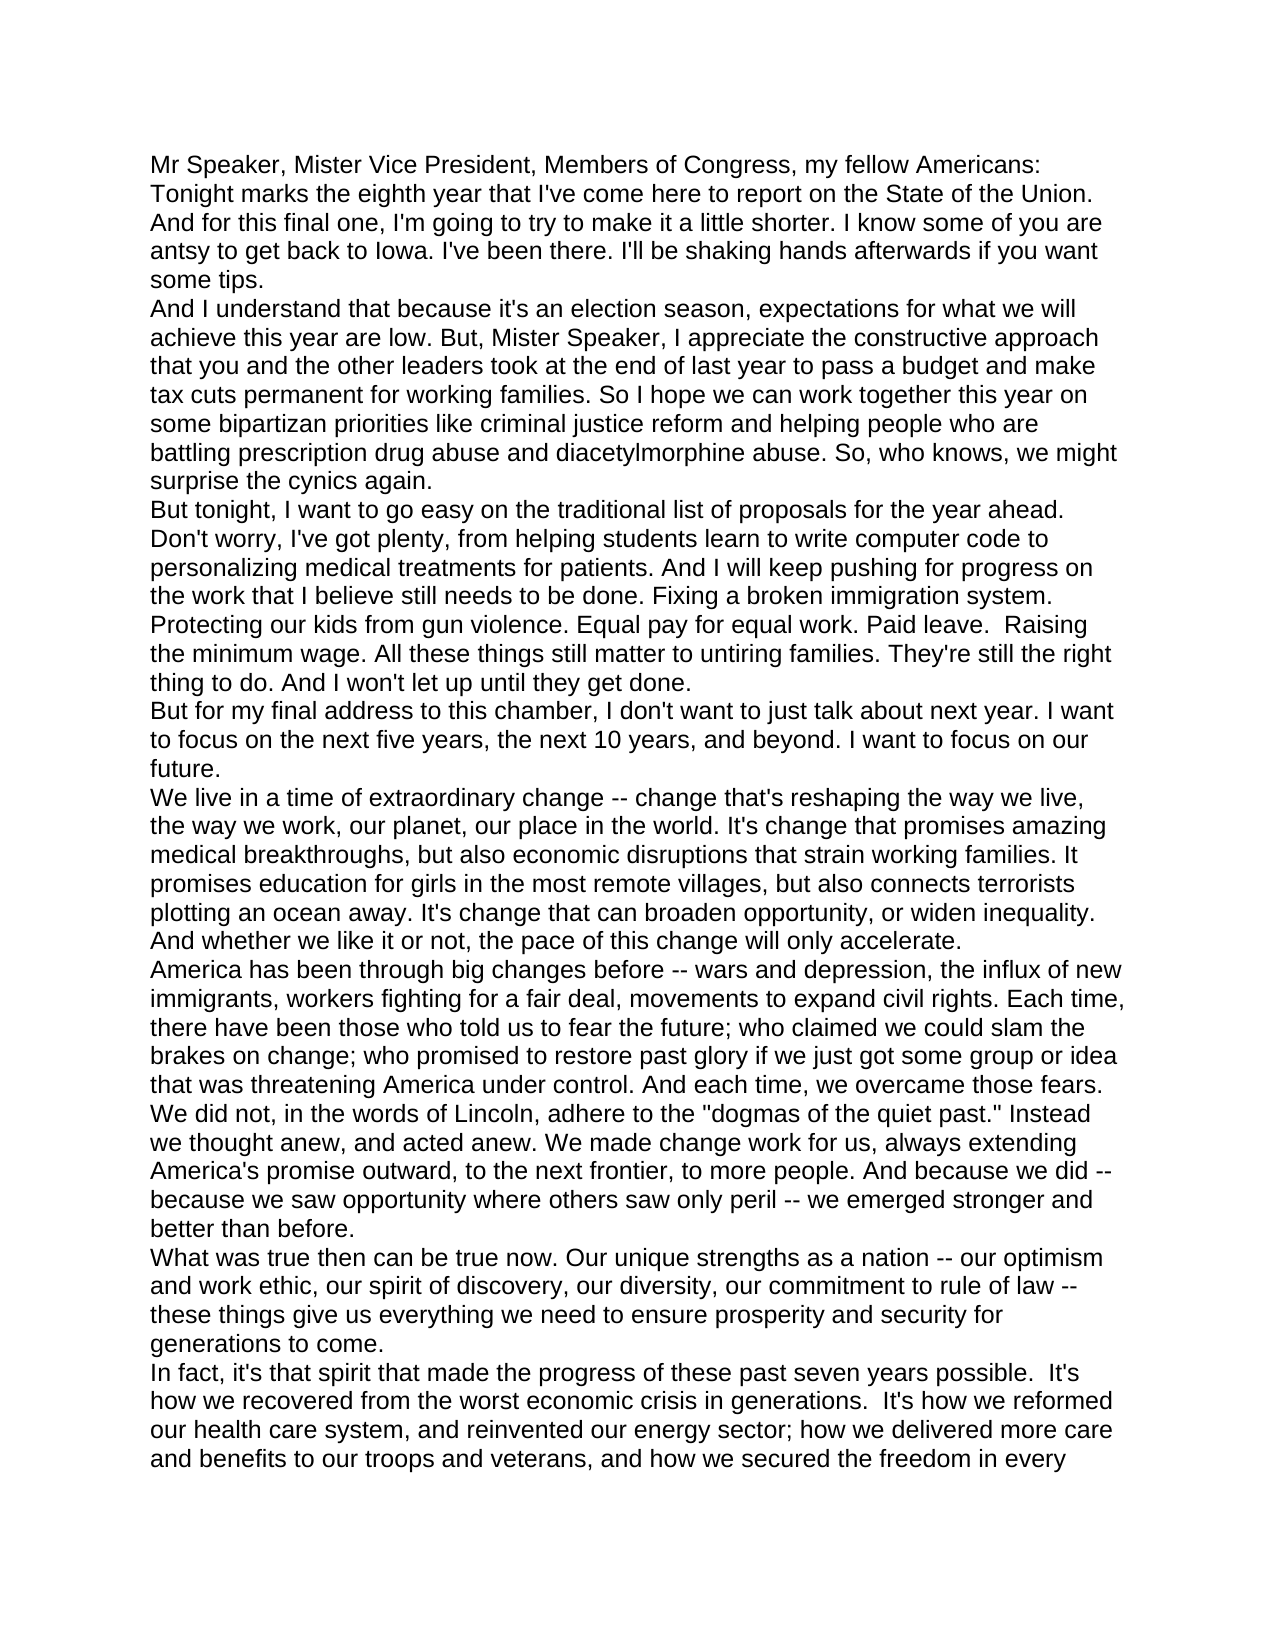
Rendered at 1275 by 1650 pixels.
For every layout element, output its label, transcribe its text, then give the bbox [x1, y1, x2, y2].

text But for my final address to this chamber, I don't want to just talk about next year. I want to focus on the next five years, the next 10 years, and beyond. I want to focus on our future. [150, 696, 1125, 782]
text America has been through big changes before -- wars and depression, the influx of new immigrants, workers fighting for a fair deal, movements to expand civil rights. Each time, there have been those who told us to fear the future; who claimed we could slam the brakes on change; who promised to restore past glory if we just got some group or idea that was threatening America under control. And each time, we overcame those fears. We did not, in the words of Lincoln, adhere to the "dogmas of the quiet past." Instead we thought anew, and acted anew. We made change work for us, always extending America's promise outward, to the next frontier, to more people. And because we did -- because we saw opportunity where others saw only peril -- we emerged stronger and better than before. [150, 955, 1125, 1242]
text What was true then can be true now. Our unique strengths as a nation -- our optimism and work ethic, our spirit of discovery, our diversity, our commitment to rule of law -- these things give us everything we need to ensure prosperity and security for generations to come. [150, 1242, 1125, 1357]
text Mr Speaker, Mister Vice President, Members of Congress, my fellow Americans: [150, 150, 1125, 179]
text But tonight, I want to go easy on the traditional list of proposals for the year ahead. Don't worry, I've got plenty, from helping students learn to write computer code to personalizing medical treatments for patients. And I will keep pushing for progress on the work that I believe still needs to be done. Fixing a broken immigration system. Protecting our kids from gun violence. Equal pay for equal work. Paid leave. Raising the minimum wage. All these things still matter to untiring families. They're still the right thing to do. And I won't let up until they get done. [150, 495, 1125, 696]
text We live in a time of extraordinary change -- change that's reshaping the way we live, the way we work, our planet, our place in the world. It's change that promises amazing medical breakthroughs, but also economic disruptions that strain working families. It promises education for girls in the most remote villages, but also connects terrorists plotting an ocean away. It's change that can broaden opportunity, or widen inequality. And whether we like it or not, the pace of this change will only accelerate. [150, 782, 1125, 955]
text Tonight marks the eighth year that I've come here to report on the State of the Union. And for this final one, I'm going to try to make it a little shorter. I know some of you are antsy to get back to Iowa. I've been there. I'll be shaking hands afterwards if you want some tips. [150, 179, 1125, 294]
text In fact, it's that spirit that made the progress of these past seven years possible. It's how we recovered from the worst economic crisis in generations. It's how we reformed our health care system, and reinvented our energy sector; how we delivered more care and benefits to our troops and veterans, and how we secured the freedom in every [150, 1357, 1125, 1472]
text And I understand that because it's an election season, expectations for what we will achieve this year are low. But, Mister Speaker, I appreciate the constructive approach that you and the other leaders took at the end of last year to pass a budget and make tax cuts permanent for working families. So I hope we can work together this year on some bipartizan priorities like criminal justice reform and helping people who are battling prescription drug abuse and diacetylmorphine abuse. So, who knows, we might surprise the cynics again. [150, 294, 1125, 495]
